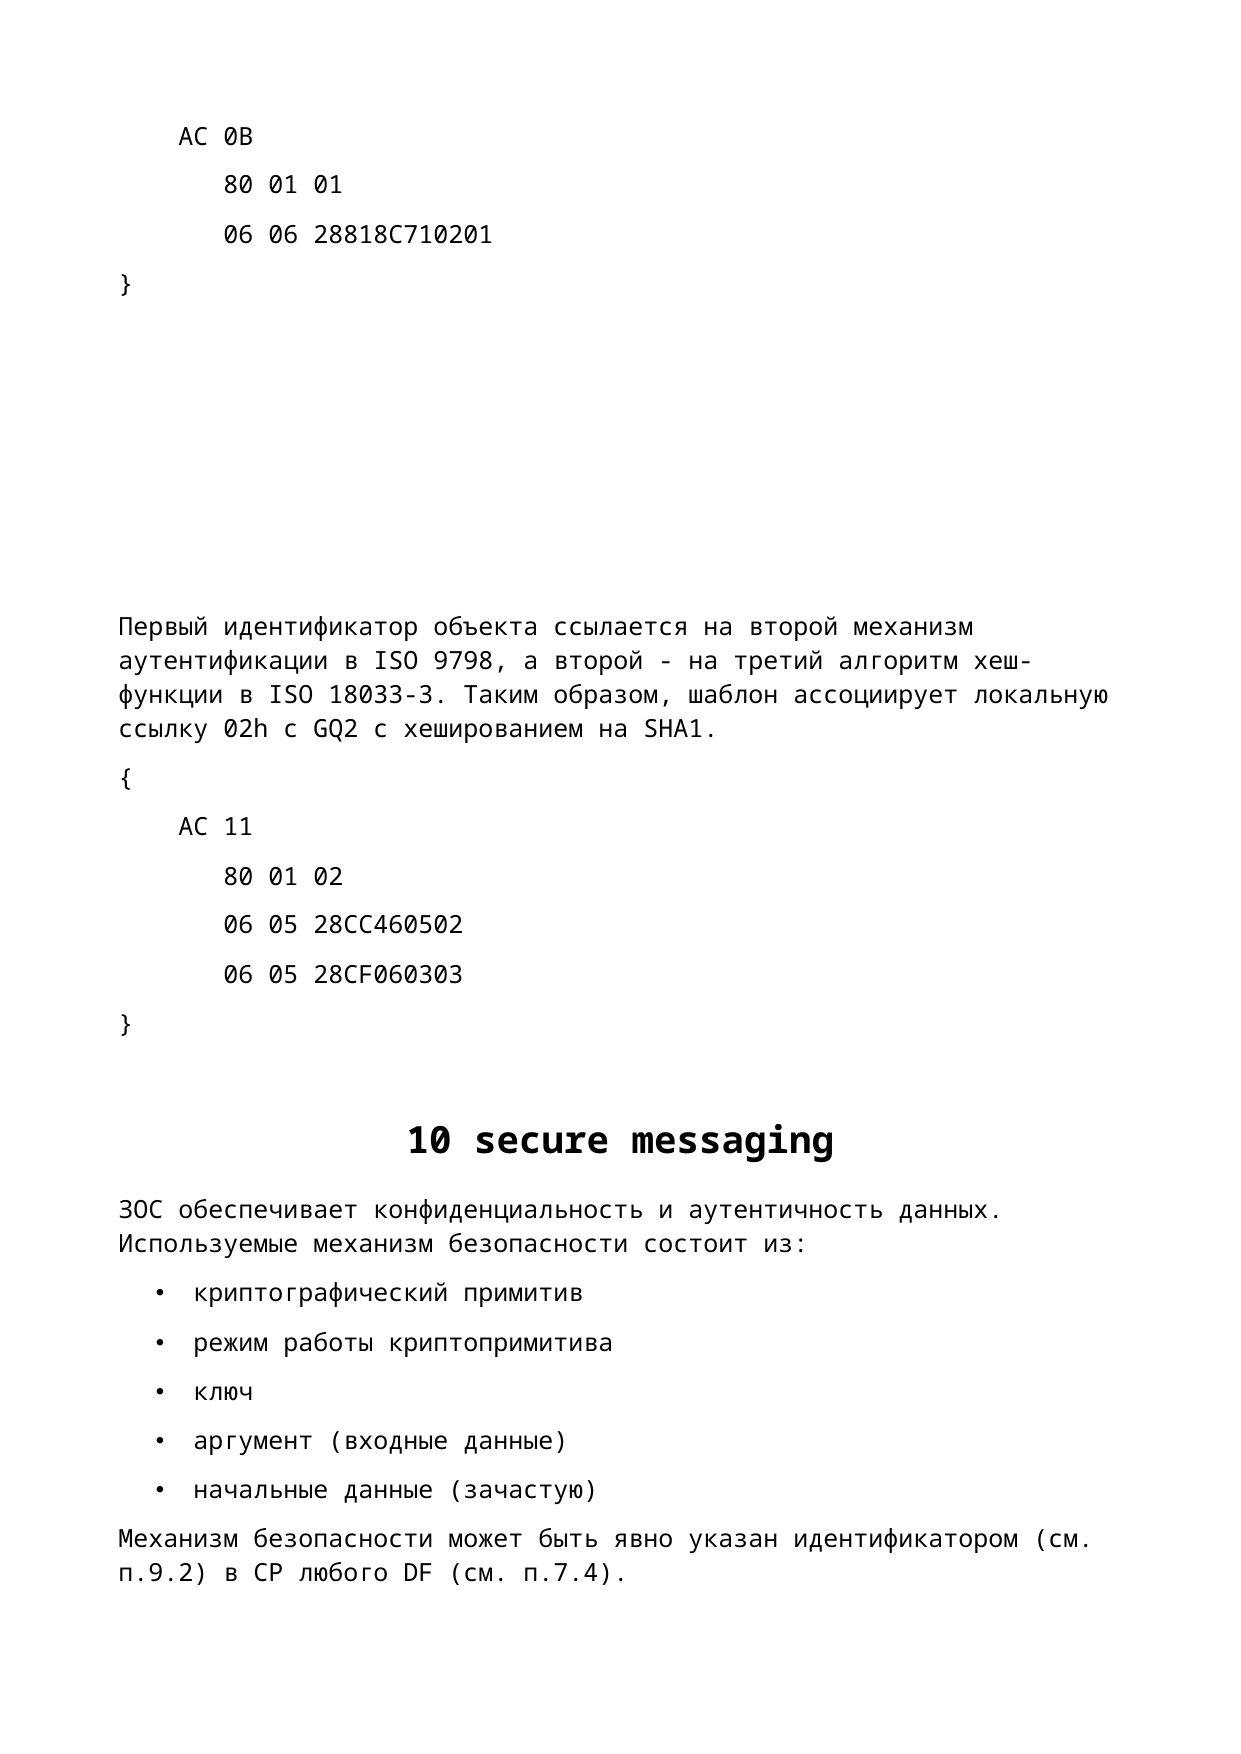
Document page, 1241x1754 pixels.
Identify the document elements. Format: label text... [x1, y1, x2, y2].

list криптографический примитив [156, 1275, 1122, 1309]
text 06 05 28CC460502 [118, 907, 1122, 941]
text } [118, 265, 1122, 299]
list аргумент (входные данные) [156, 1422, 1122, 1456]
text Механизм безопасности может быть явно указан идентификатором (см. п.9.2) в CP любого DF (см. п.7.4). [118, 1520, 1122, 1588]
text AC 11 [118, 809, 1122, 843]
text AC 0B [118, 118, 1122, 152]
text ЗОС обеспечивает конфиденциальность и аутентичность данных. Используемые механизм безопасности состоит из: [118, 1192, 1122, 1260]
text 80 01 01 [118, 167, 1122, 201]
text 80 01 02 [118, 858, 1122, 892]
subtitle 10 secure messaging [118, 1113, 1122, 1164]
list начальные данные (зачастую) [156, 1471, 1122, 1505]
text 06 05 28CF060303 [118, 956, 1122, 990]
list ключ [156, 1373, 1122, 1407]
text } [118, 1005, 1122, 1039]
text { [118, 760, 1122, 794]
text 06 06 28818C710201 [118, 216, 1122, 250]
list режим работы криптопримитива [156, 1324, 1122, 1358]
text Первый идентификатор объекта ссылается на второй механизм аутентификации в ISO 9798, а второй - на третий алгоритм хеш-функции в ISO 18033-3. Таким образом, шаблон ассоциирует локальную ссылку 02h с GQ2 с хешированием на SHA1. [118, 609, 1122, 745]
